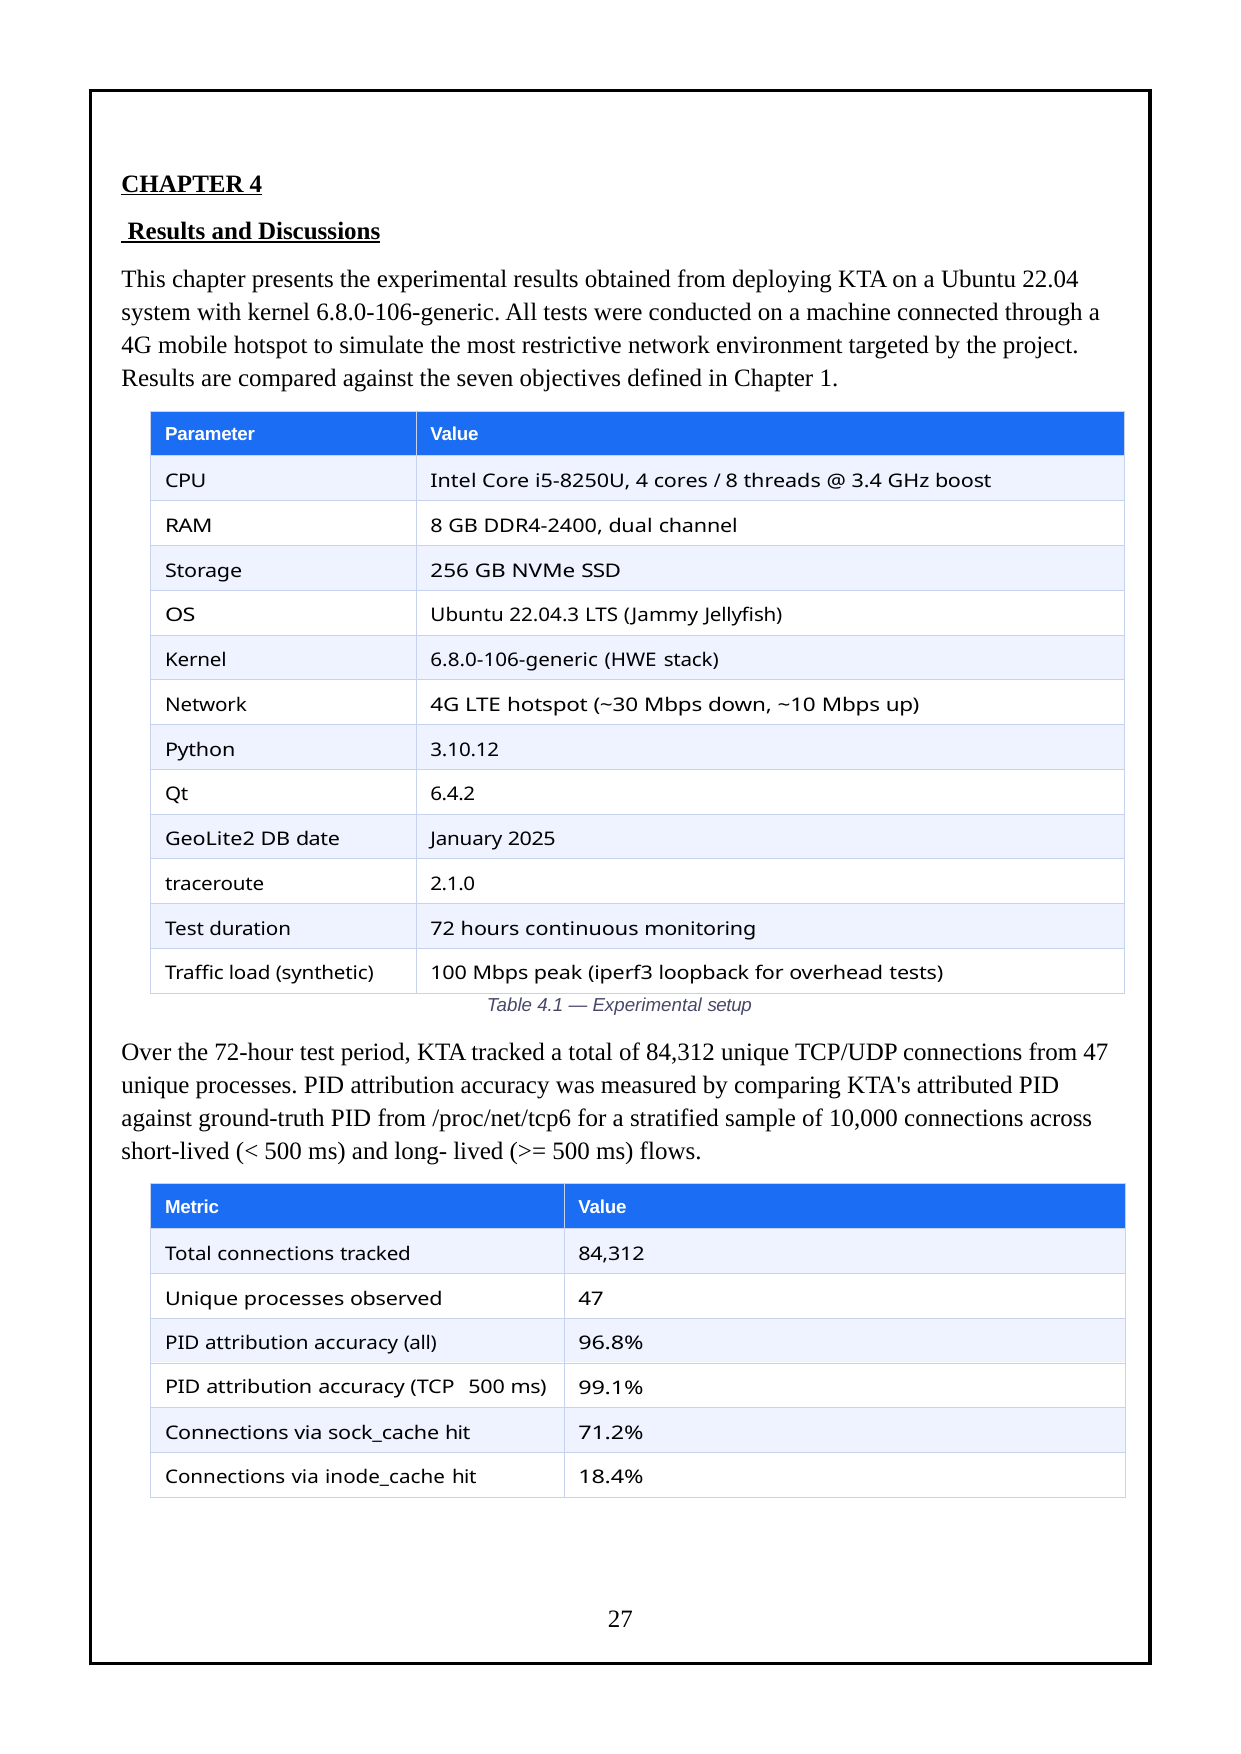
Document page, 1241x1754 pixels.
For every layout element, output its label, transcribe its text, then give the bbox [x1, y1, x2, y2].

table_cell Test duration [151, 904, 416, 948]
table_cell OS [151, 591, 416, 635]
table_cell 71.2% [565, 1408, 1125, 1452]
table_cell Qt [151, 770, 416, 813]
table_header Metric [151, 1184, 564, 1228]
table_header Value [565, 1184, 1125, 1228]
table_header Parameter [151, 412, 416, 455]
table_cell 47 [565, 1274, 1125, 1317]
table_cell 2.1.0 [417, 859, 1124, 903]
table_cell RAM [151, 501, 416, 545]
text This chapter presents the experimental results obtained from deploying KTA on a Ubuntu 22.04 system with kernel 6.8.0-106-generic. All tests were conducted on a machine connected through a 4G mobile hotspot to simulate the most restrictive network environment targeted by the project. Results are compared against the seven objectives defined in Chapter 1. [121, 264, 1119, 392]
table_cell Storage [151, 546, 416, 590]
table_cell 6.8.0-106-generic (HWE stack) [417, 636, 1124, 679]
table_cell 8 GB DDR4-2400, dual channel [417, 501, 1124, 545]
table_cell 96.8% [565, 1319, 1125, 1362]
text CHAPTER 4 [121, 169, 1119, 197]
text Results and Discussions [121, 216, 1119, 245]
table_cell Unique processes observed [151, 1274, 564, 1317]
table_cell Kernel [151, 636, 416, 679]
table_cell 256 GB NVMe SSD [417, 546, 1124, 590]
table_cell 84,312 [565, 1229, 1125, 1273]
text Over the 72-hour test period, KTA tracked a total of 84,312 unique TCP/UDP connections from 47 unique processes. PID attribution accuracy was measured by comparing KTA's attributed PID against ground-truth PID from /proc/net/tcp6 for a stratified sample of 10,000 connections across short-lived (< 500 ms) and long- lived (>= 500 ms) flows. [121, 1037, 1119, 1164]
table_cell Network [151, 680, 416, 724]
text Table 4.1 — Experimental setup [121, 993, 1119, 1015]
table_cell PID attribution accuracy (TCP 500 ms) [151, 1364, 564, 1407]
table_cell Connections via sock_cache hit [151, 1408, 564, 1452]
table_cell Ubuntu 22.04.3 LTS (Jammy Jellyfish) [417, 591, 1124, 635]
table_cell 18.4% [565, 1453, 1125, 1497]
table_cell 4G LTE hotspot (~30 Mbps down, ~10 Mbps up) [417, 680, 1124, 724]
table_cell 72 hours continuous monitoring [417, 904, 1124, 948]
table_cell 6.4.2 [417, 770, 1124, 813]
table_cell Connections via inode_cache hit [151, 1453, 564, 1497]
table_cell Total connections tracked [151, 1229, 564, 1273]
table_cell GeoLite2 DB date [151, 815, 416, 858]
table_cell CPU [151, 456, 416, 500]
table_cell January 2025 [417, 815, 1124, 858]
table_cell Intel Core i5-8250U, 4 cores / 8 threads @ 3.4 GHz boost [417, 456, 1124, 500]
table_cell 99.1% [565, 1364, 1125, 1407]
table_cell Python [151, 725, 416, 769]
table_cell Traffic load (synthetic) [151, 949, 416, 992]
table_cell PID attribution accuracy (all) [151, 1319, 564, 1362]
table_cell 100 Mbps peak (iperf3 loopback for overhead tests) [417, 949, 1124, 992]
table_cell traceroute [151, 859, 416, 903]
table_header Value [417, 412, 1124, 455]
table_cell 3.10.12 [417, 725, 1124, 769]
